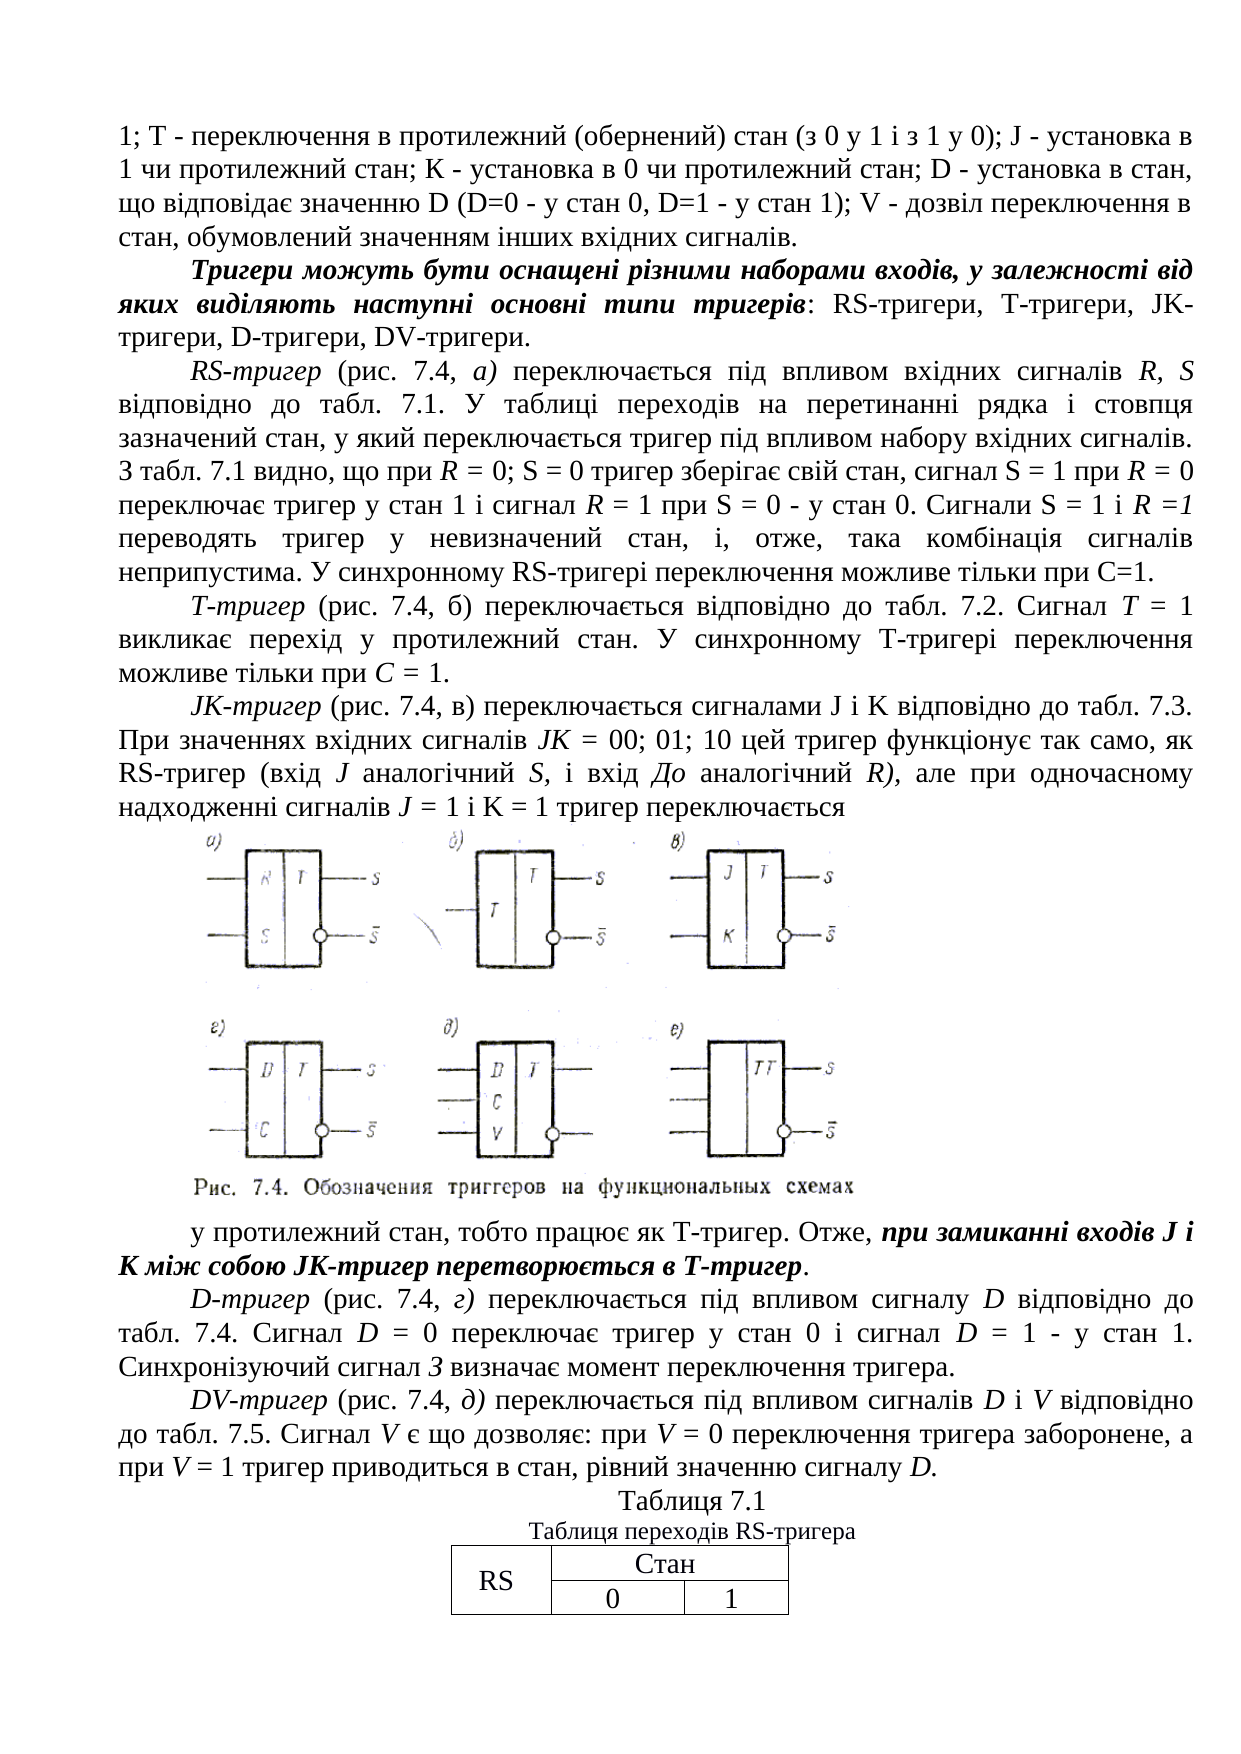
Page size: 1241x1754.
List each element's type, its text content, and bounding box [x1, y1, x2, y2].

text 1; Т - переключення в протилежний (обернений) стан (з 0 у 1 і з 1 у 0); J - установка в 1 чи протилежний стан; К - установка в 0 чи протилежний стан; D - установка в стан, що відповідає значенню D (D=0 - у стан 0, D=1 - у стан 1); V - дозвіл переключення в стан, обумовлений значенням інших вхідних сигналів. [118, 118, 1194, 252]
text Таблиця 7.1 [118, 1483, 1194, 1516]
text RS-тригер (рис. 7.4, а) переключається під впливом вхідних сигналів R, S відповідно до табл. 7.1. У таблиці переходів на перетинанні рядка і стовпця зазначений стан, у який переключається тригер під впливом набору вхідних сигналів. З табл. 7.1 видно, що при R = 0; S = 0 тригер зберігає свій стан, сигнал S = 1 при R = 0 переключає тригер у стан 1 і сигнал R = 1 при S = 0 - у стан 0. Сигнали S = 1 і R =1 переводять тригер у невизначений стан, і, отже, така комбінація сигналів неприпустима. У синхронному RS-тригері переключення можливе тільки при С=1. [118, 353, 1194, 588]
table_cell 1 [685, 1581, 788, 1614]
table_header Стан [552, 1546, 788, 1580]
text D-тригер (рис. 7.4, г) переключається під впливом сигналу D відповідно до табл. 7.4. Сигнал D = 0 переключає тригер у стан 0 і сигнал D = 1 - у стан 1. Синхронізуючий сигнал З визначає момент переключення тригера. [118, 1282, 1194, 1382]
text Тригери можуть бути оснащені різними наборами входів, у залежності від яких виділяють наступні основні типи тригерів: RS-тригери, Т-тригери, JK-тригери, D-тригери, DV-тригери. [118, 252, 1194, 353]
picture [190, 822, 866, 1215]
text DV-тригер (рис. 7.4, д) переключається під впливом сигналів D і V відповідно до табл. 7.5. Сигнал V є що дозволяє: при V = 0 переключення тригера заборонене, а при V = 1 тригер приводиться в стан, рівний значенню сигналу D. [118, 1382, 1194, 1483]
table_cell 0 [552, 1581, 684, 1614]
text у протилежний стан, тобто працює як Т-тригер. Отже, при замиканні входів J і К між собою JK-тригер перетворюється в Т-тригер. [118, 1214, 1194, 1282]
text Таблиця переходів RS-тригера [118, 1516, 1194, 1545]
text JK-тригер (рис. 7.4, в) переключається сигналами J і K відповідно до табл. 7.3. При значеннях вхідних сигналів JК = 00; 01; 10 цей тригер функціонує так само, як RS-тригер (вхід J аналогічний S, і вхід До аналогічний R), але при одночасному надходженні сигналів J = 1 і K = 1 тригер переключається [118, 688, 1194, 822]
text Т-тригер (рис. 7.4, б) переключається відповідно до табл. 7.2. Сигнал Т = 1 викликає перехід у протилежний стан. У синхронному Т-тригері переключення можливе тільки при С = 1. [118, 588, 1194, 688]
table_header RS [452, 1546, 551, 1614]
